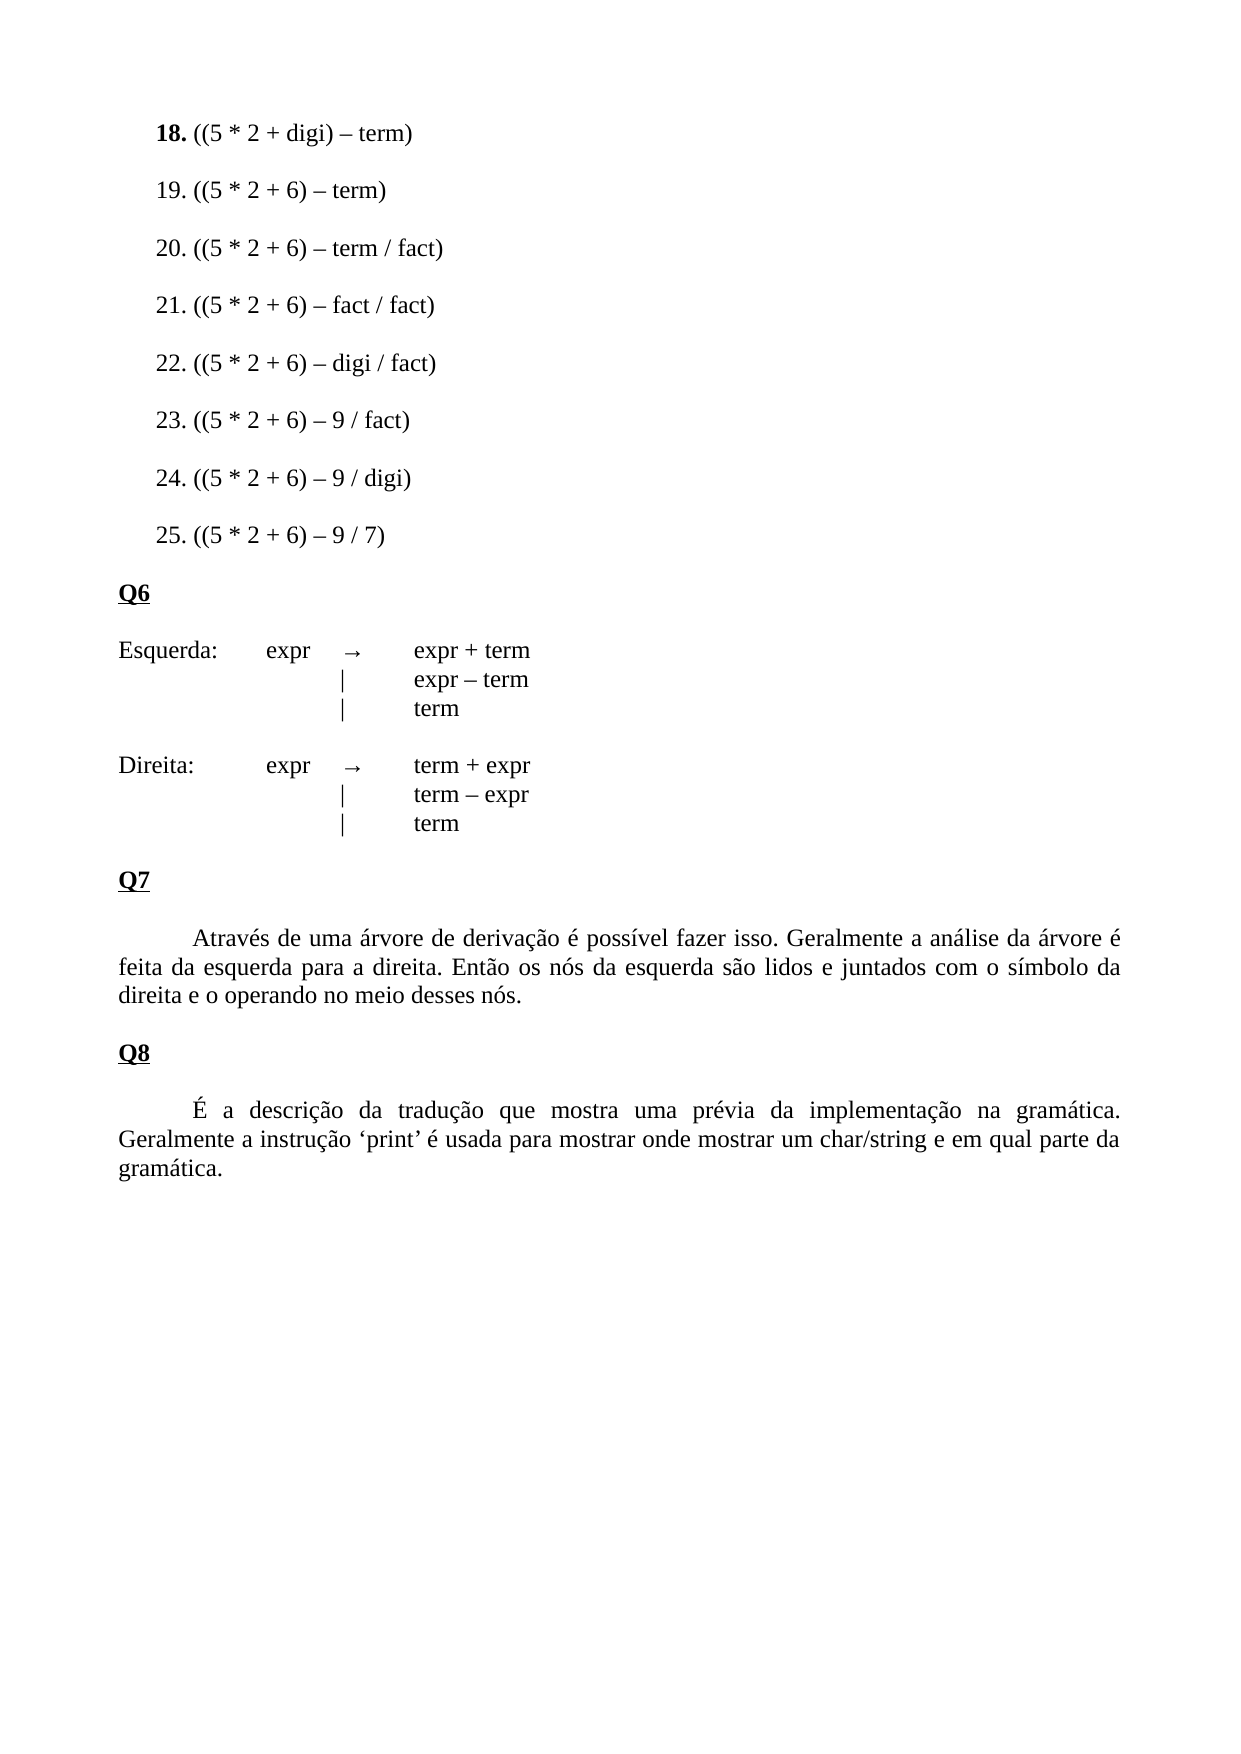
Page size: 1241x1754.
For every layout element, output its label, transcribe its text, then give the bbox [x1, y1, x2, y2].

list ((5 * 2 + 6) – fact / fact) [156, 291, 1122, 319]
text Esquerda: expr → expr + term [118, 636, 1122, 664]
text Através de uma árvore de derivação é possível fazer isso. Geralmente a análise da árvore é feita da esquerda para a direita. Então os nós da esquerda são lidos e juntados com o símbolo da direita e o operando no meio desses nós. [118, 923, 1122, 1009]
text | term [118, 808, 1122, 837]
list ((5 * 2 + 6) – 9 / 7) [156, 521, 1122, 549]
list ((5 * 2 + 6) – 9 / digi) [156, 463, 1122, 492]
text É a descrição da tradução que mostra uma prévia da implementação na gramática. Geralmente a instrução ‘print’ é usada para mostrar onde mostrar um char/string e em qual parte da gramática. [118, 1096, 1122, 1182]
list ((5 * 2 + 6) – 9 / fact) [156, 406, 1122, 434]
text | expr – term [118, 664, 1122, 693]
list ((5 * 2 + 6) – term) [156, 176, 1122, 204]
list ((5 * 2 + digi) – term) [156, 118, 1122, 147]
text Q6 [118, 578, 1122, 607]
list ((5 * 2 + 6) – term / fact) [156, 233, 1122, 262]
list ((5 * 2 + 6) – digi / fact) [156, 348, 1122, 377]
text Q8 [118, 1038, 1122, 1067]
text Direita: expr → term + expr [118, 751, 1122, 779]
text Q7 [118, 866, 1122, 894]
text | term [118, 693, 1122, 722]
text | term – expr [118, 779, 1122, 808]
